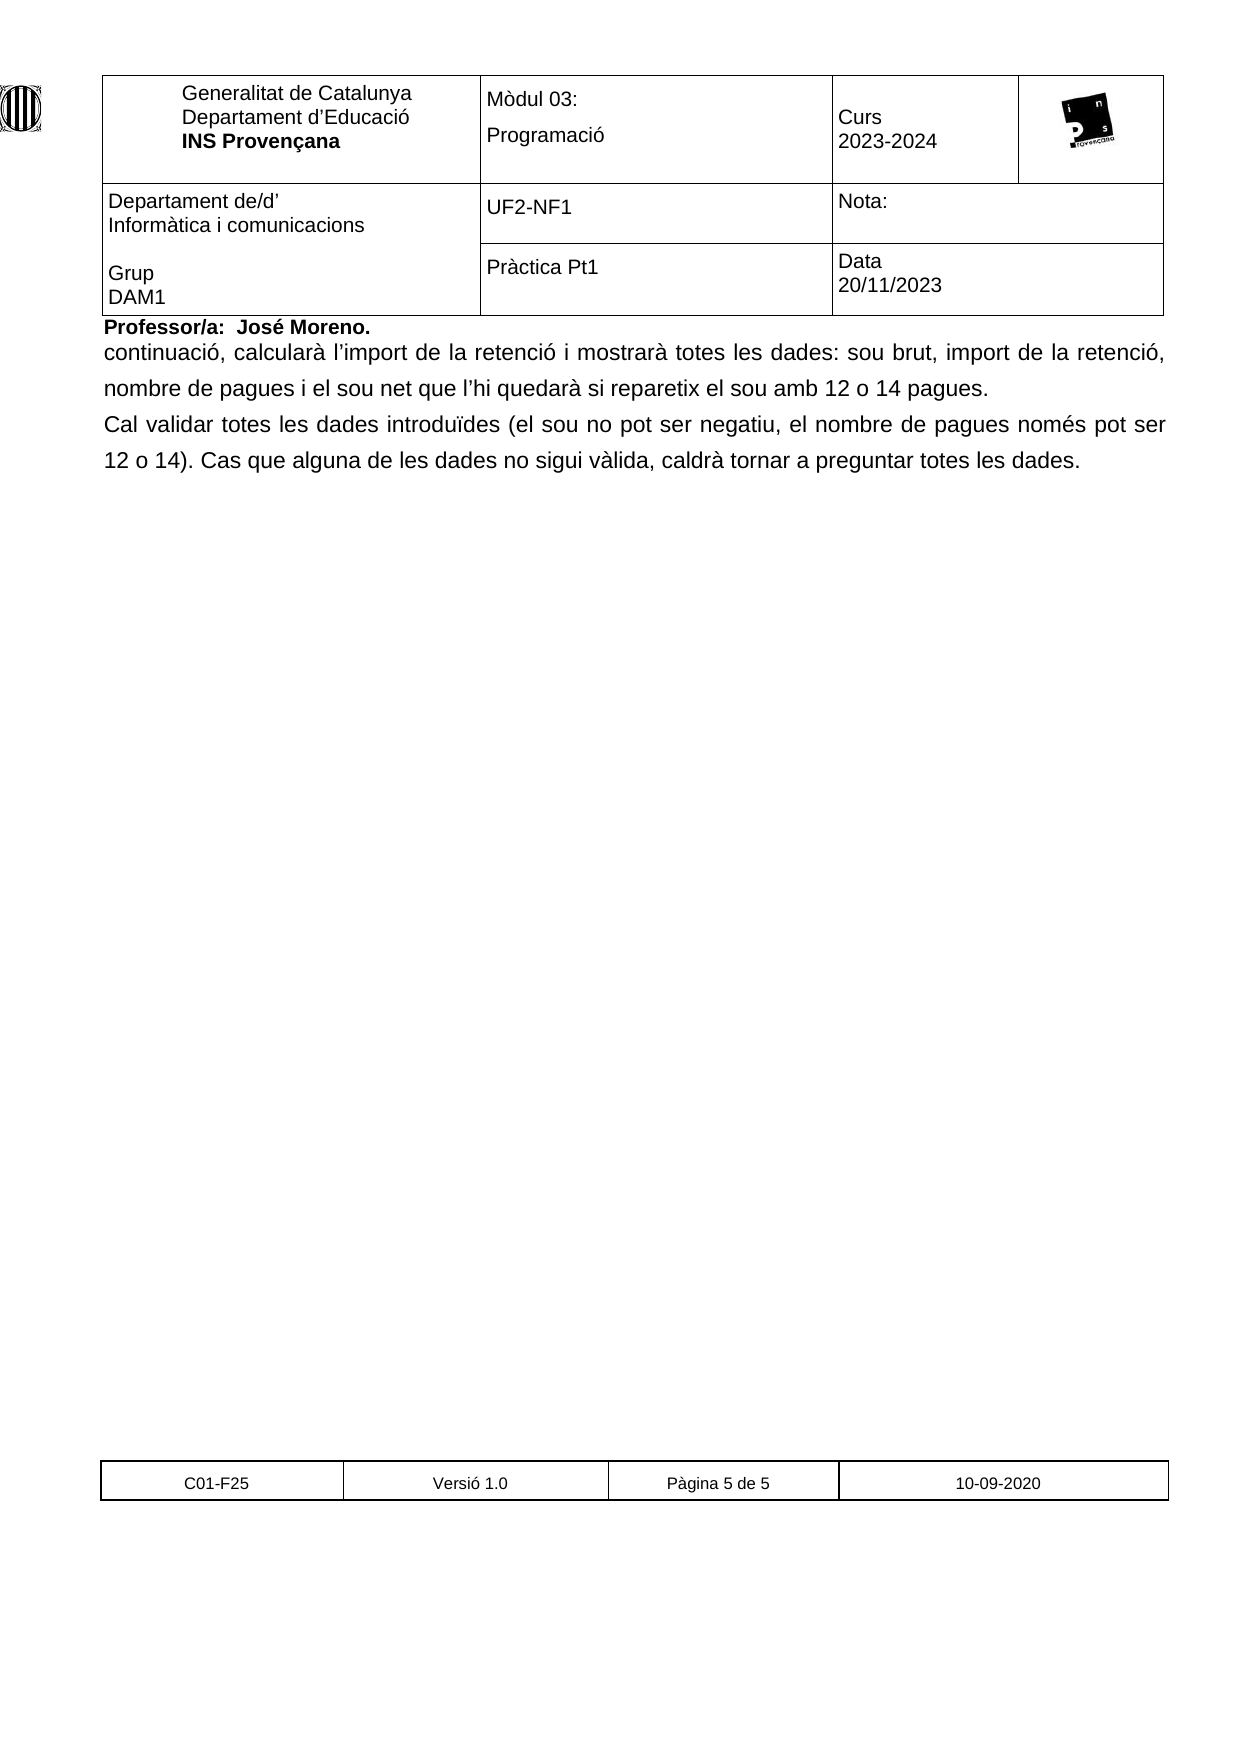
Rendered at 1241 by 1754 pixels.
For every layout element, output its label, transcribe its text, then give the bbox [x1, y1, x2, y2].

picture [0, 85, 42, 132]
text continuació, calcularà l’import de la retenció i mostrarà totes les dades: sou brut, import de la retenció, nombre de pagues i el sou net que l’hi quedarà si reparetix el sou amb 12 o 14 pagues. [103, 339, 1167, 401]
picture [1045, 92, 1130, 148]
text Cal validar totes les dades introduïdes (el sou no pot ser negatiu, el nombre de pagues només pot ser 12 o 14). Cas que alguna de les dades no sigui vàlida, caldrà tornar a preguntar totes les dades. [103, 411, 1167, 473]
